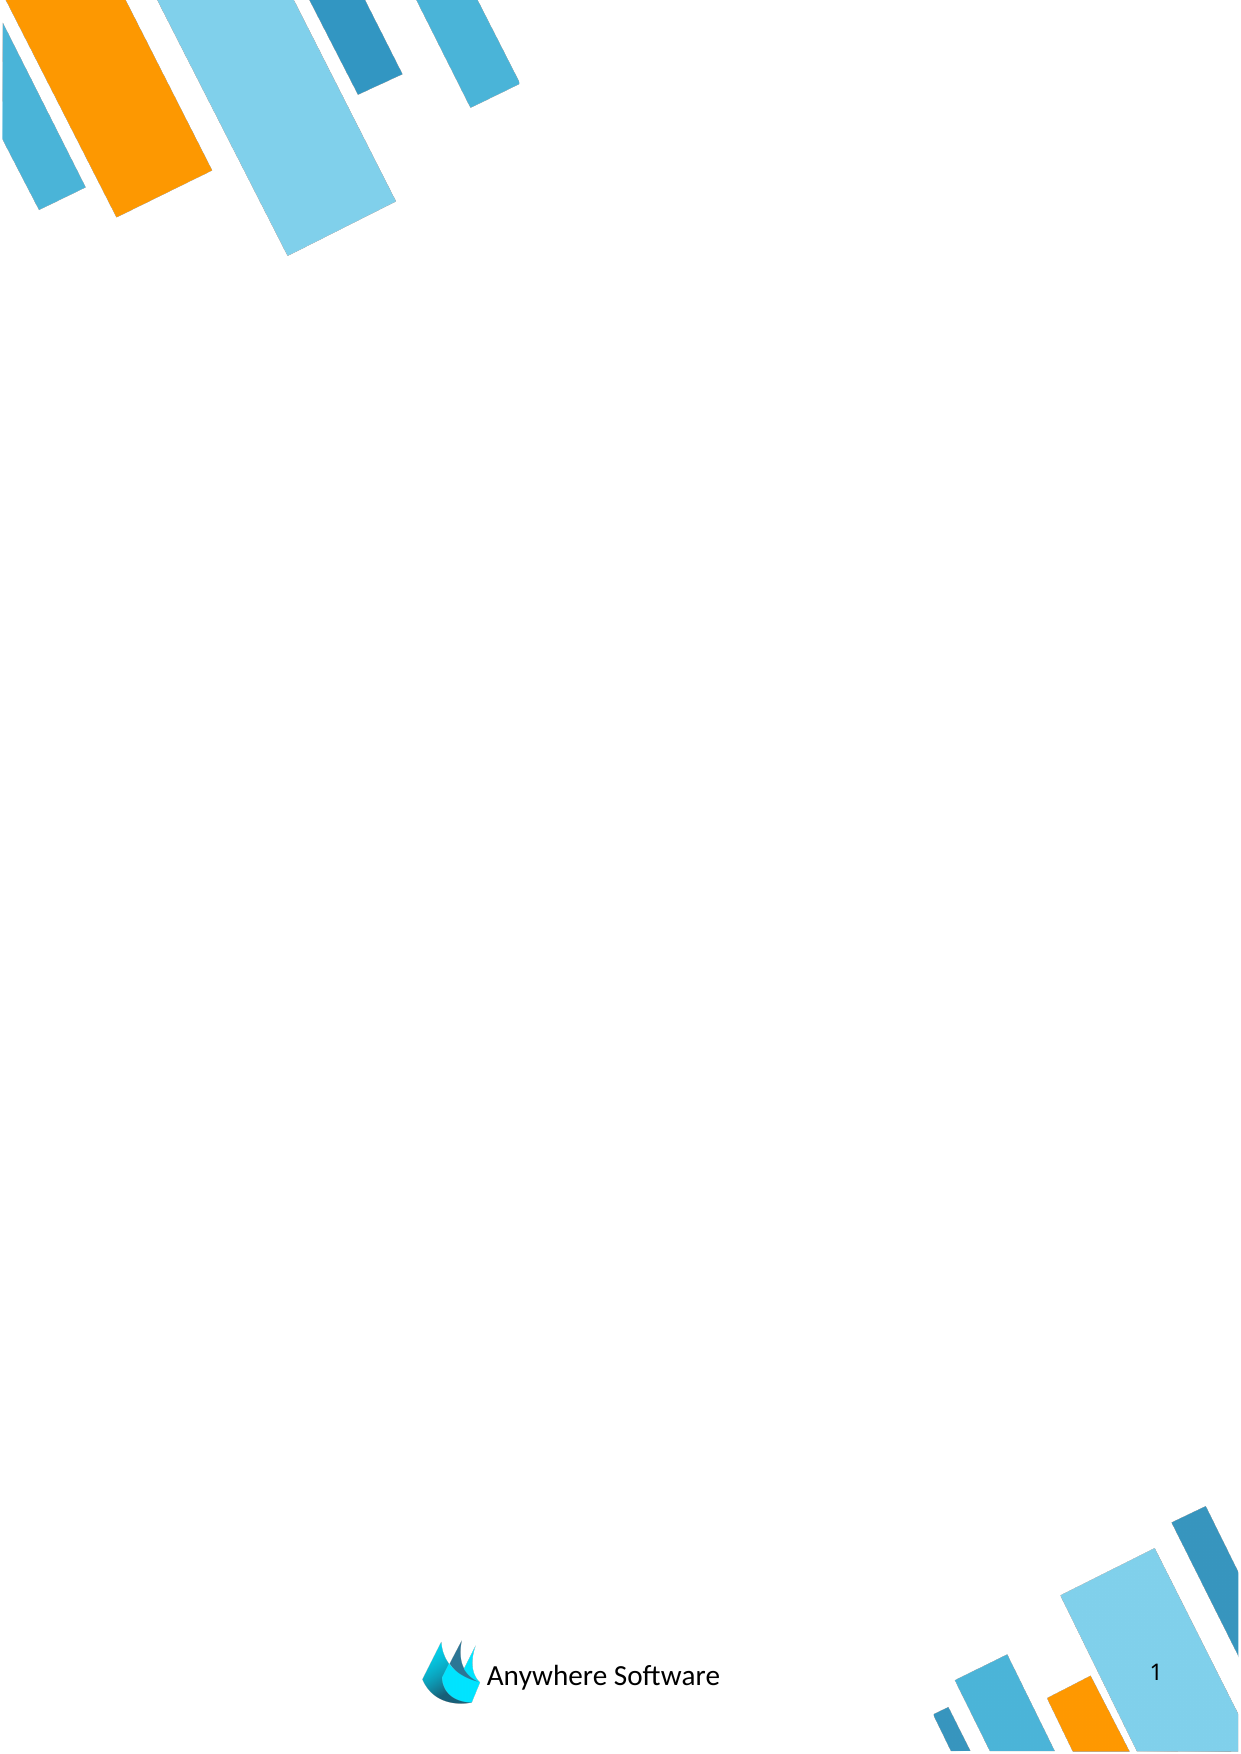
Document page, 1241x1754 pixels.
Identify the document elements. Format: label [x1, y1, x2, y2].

picture [933, 1506, 1239, 1752]
picture [2, 0, 520, 256]
picture [422, 1640, 481, 1704]
